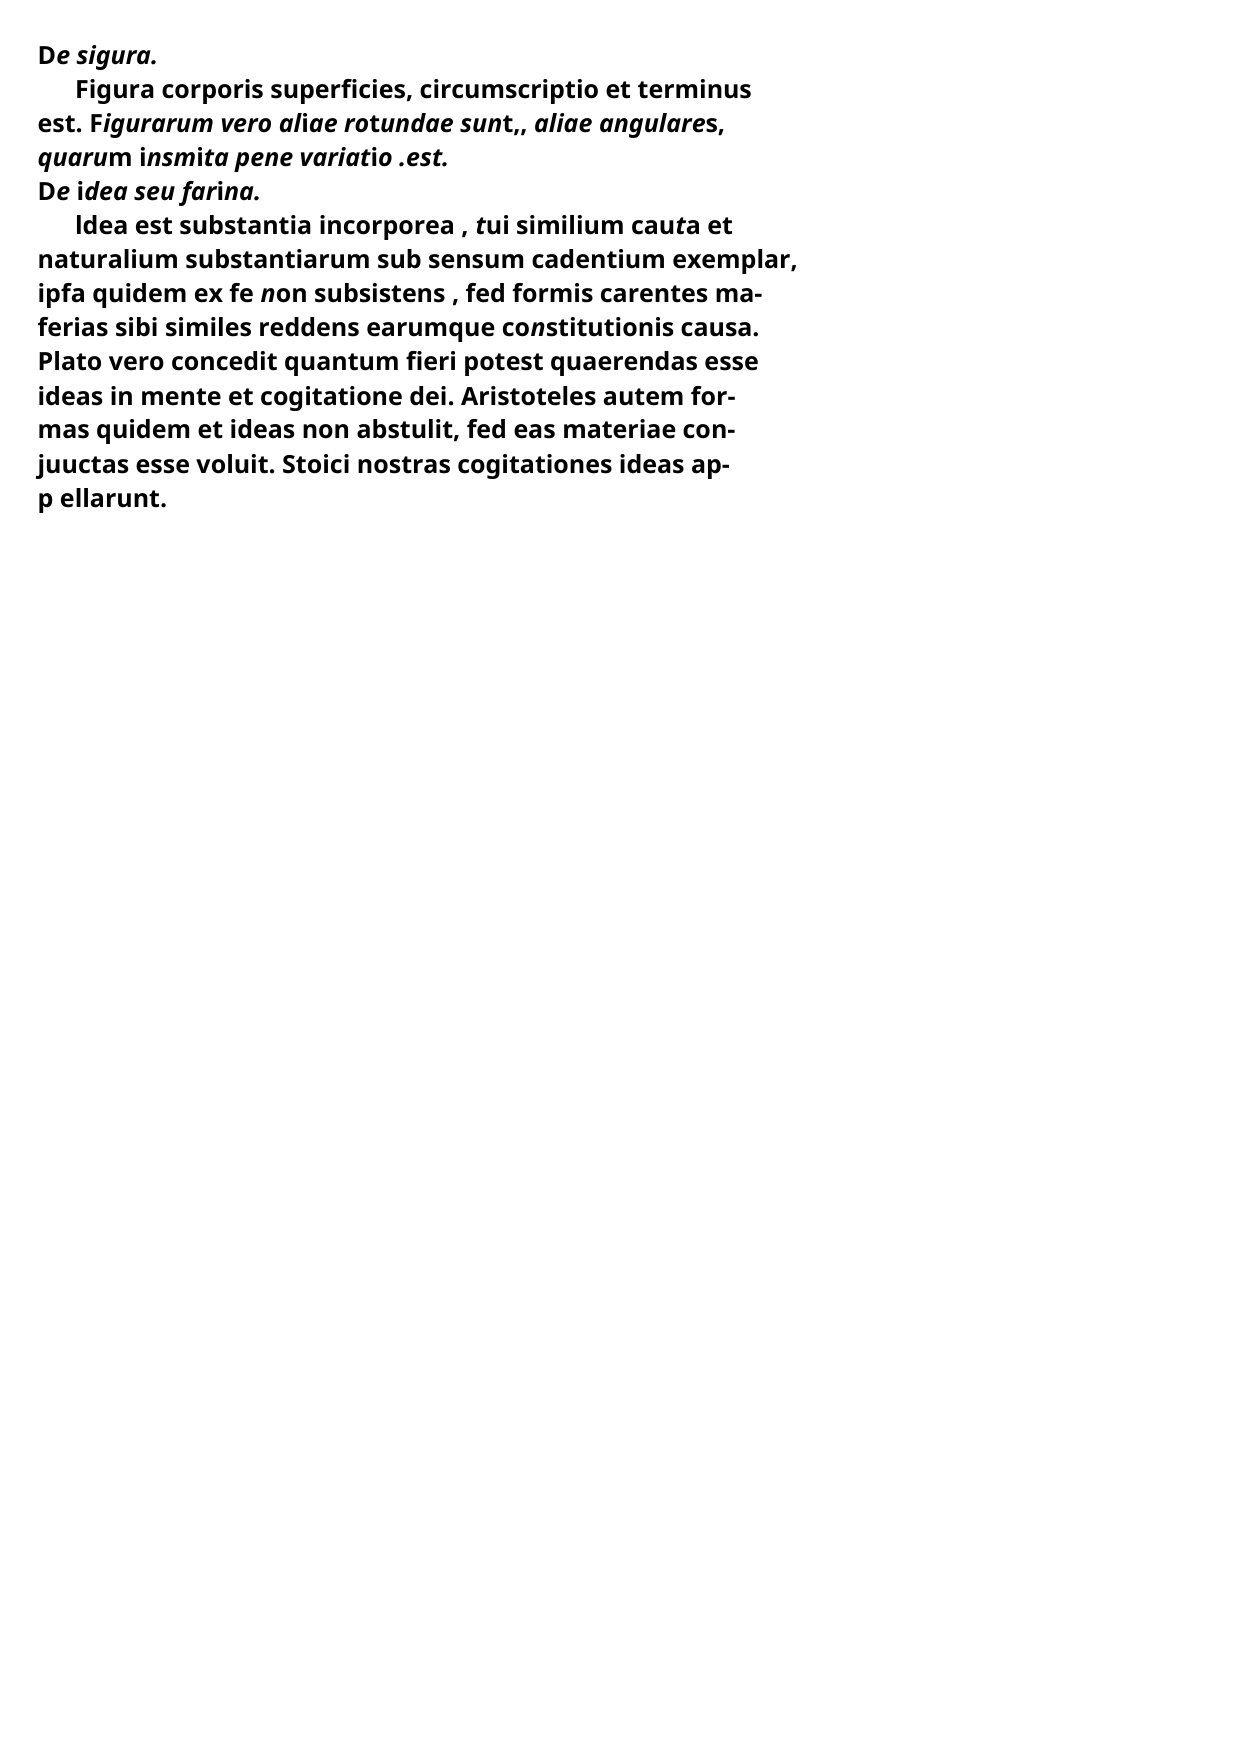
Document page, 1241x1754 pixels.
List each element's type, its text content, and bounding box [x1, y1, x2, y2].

text ldea est substantia incorporea , tui similium cauta et naturalium substantiarum sub sensum cadentium exemplar, ipfa quidem ex fe non subsistens , fed formis carentes ma- ferias sibi similes reddens earumque constitutionis causa. Plato vero concedit quantum fieri potest quaerendas esse ideas in mente et cogitatione dei. Aristoteles autem for- mas quidem et ideas non abstulit, fed eas materiae con- juuctas esse voluit. Stoici nostras cogitationes ideas ap- p ellarunt. [37, 208, 1203, 514]
text De sigura. [37, 37, 1203, 72]
text De idea seu farina. [37, 174, 1203, 208]
text Figura corporis superficies, circumscriptio et terminus est. Figurarum vero aliae rotundae sunt,, aliae angulares, quarum insmita pene variatio .est. [37, 72, 1203, 174]
